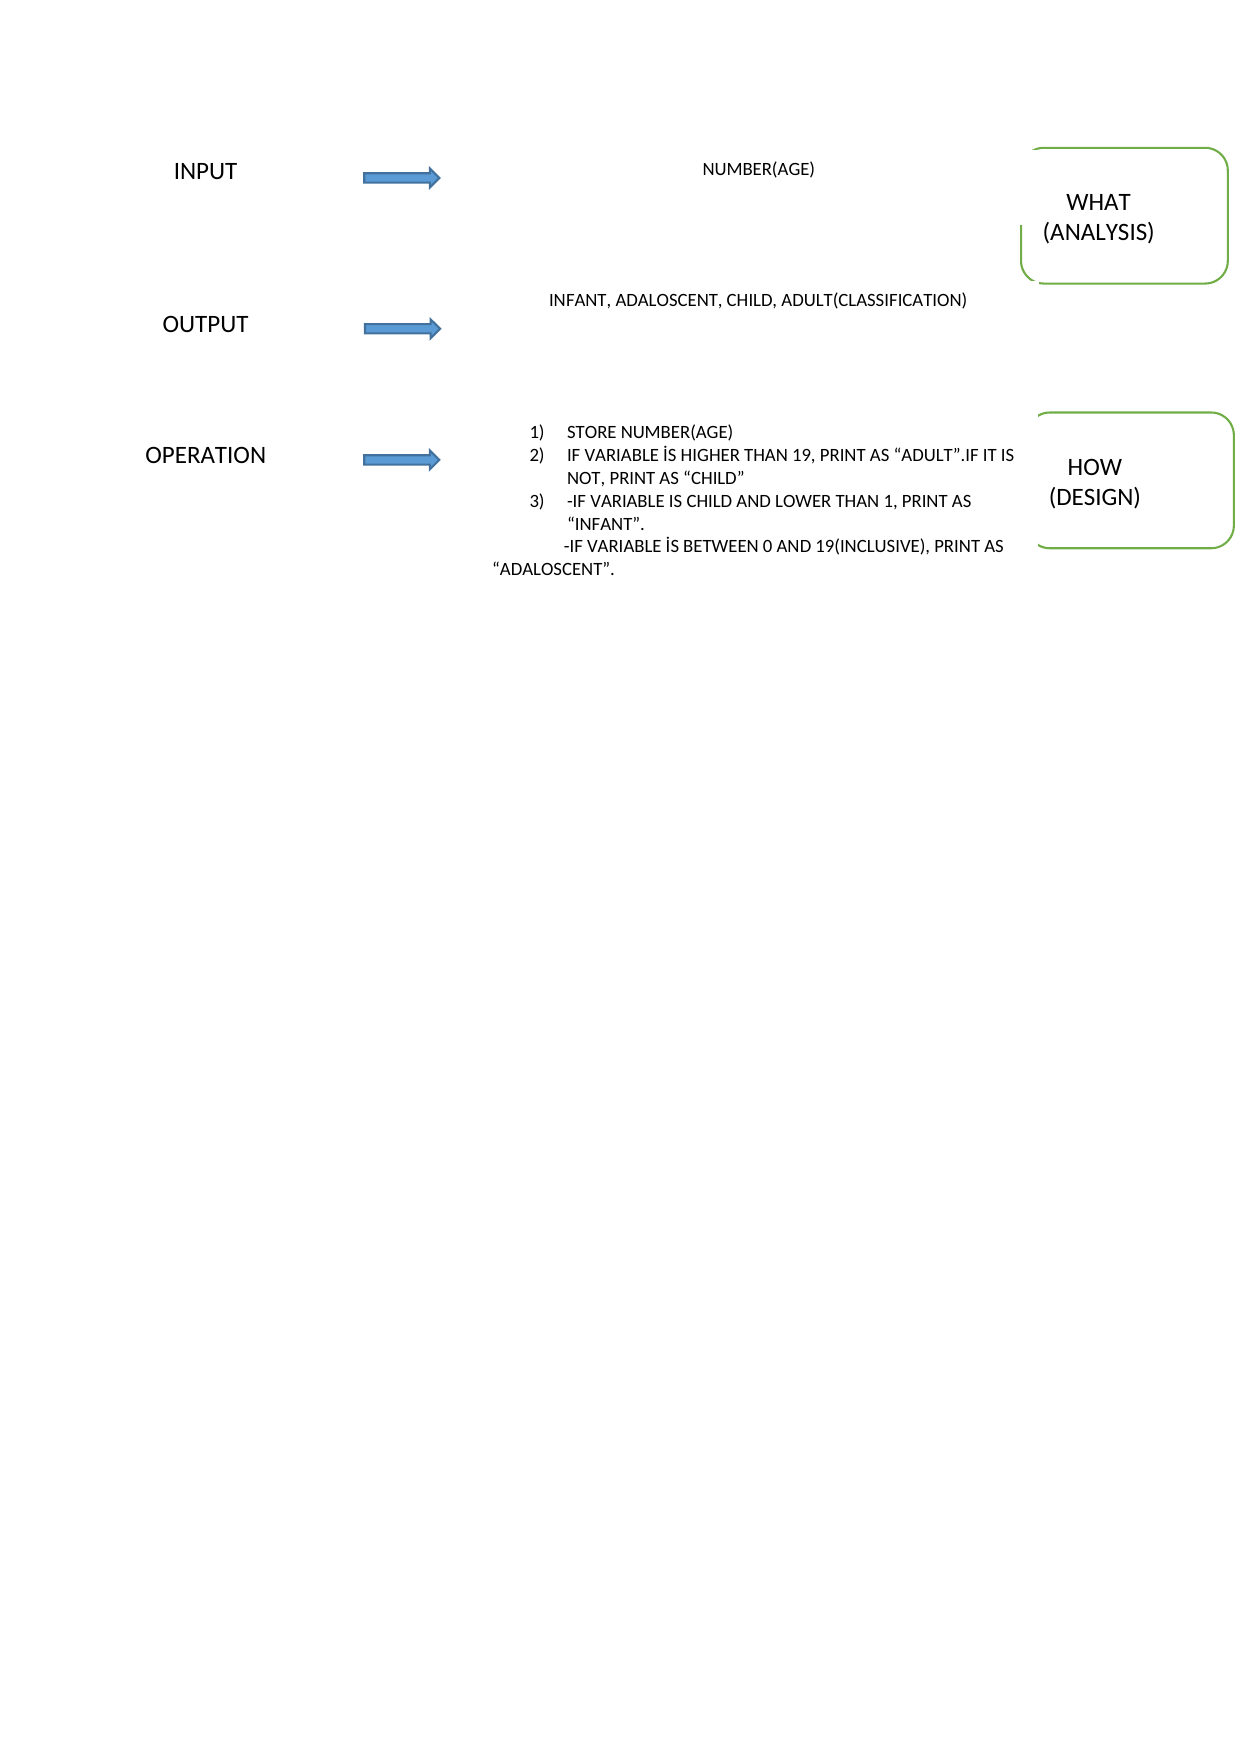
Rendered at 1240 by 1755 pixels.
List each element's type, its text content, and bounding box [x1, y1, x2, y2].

text -IF VARIABLE İS BETWEEN 0 AND 19(INCLUSIVE), PRINT AS “ADALOSCENT”. [492, 534, 1023, 580]
list -IF VARIABLE IS CHILD AND LOWER THAN 1, PRINT AS “INFANT”. [529, 489, 1023, 534]
text OUTPUT [80, 308, 331, 338]
text INFANT, ADALOSCENT, CHILD, ADULT(CLASSIFICATION) [492, 288, 1024, 311]
list IF VARIABLE İS HIGHER THAN 19, PRINT AS “ADULT”.IF IT IS NOT, PRINT AS “CHILD” [529, 443, 1023, 489]
text NUMBER(AGE) [493, 157, 1024, 180]
text OPERATION [80, 439, 331, 469]
text INPUT [80, 155, 331, 186]
list STORE NUMBER(AGE) [529, 420, 1023, 443]
